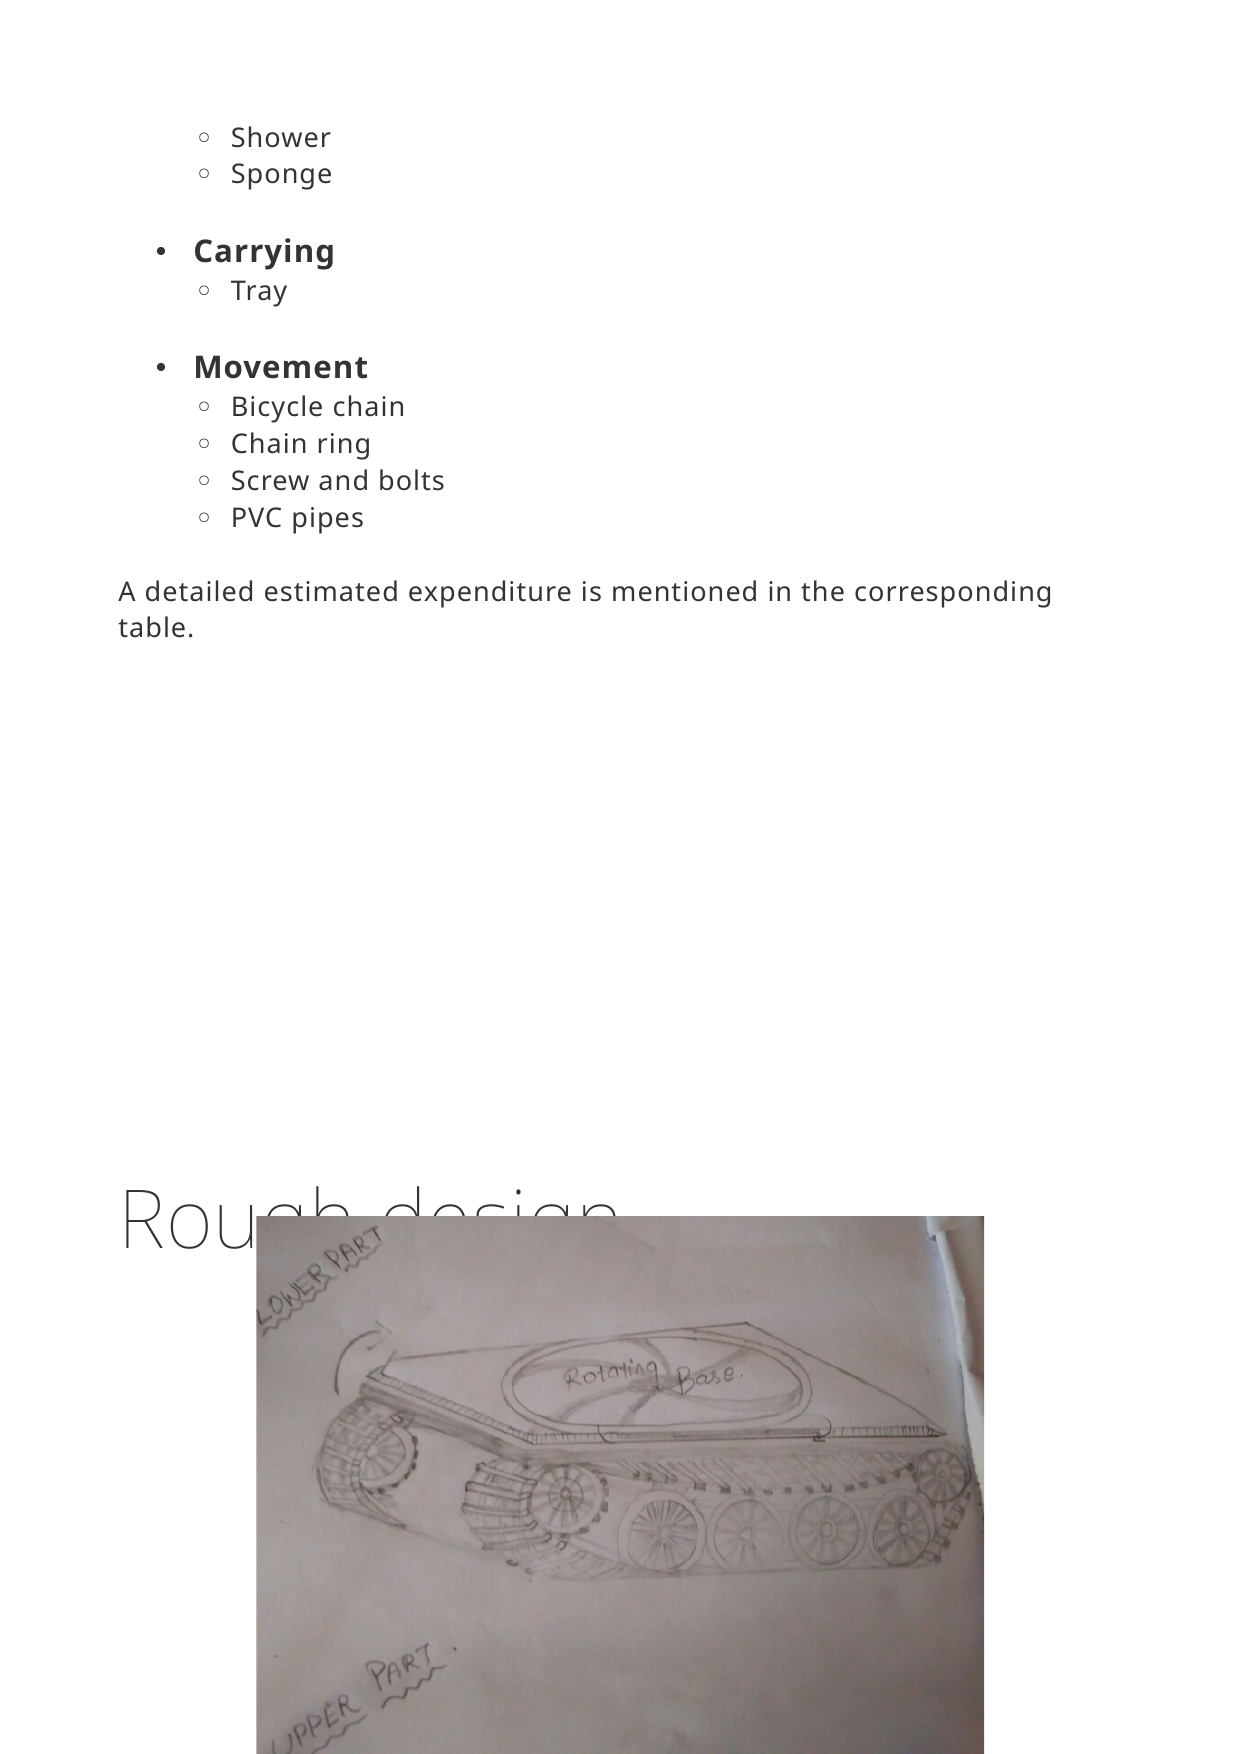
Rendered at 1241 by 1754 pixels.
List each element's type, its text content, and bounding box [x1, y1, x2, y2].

list Sponge [193, 155, 1122, 192]
list Screw and bolts [193, 461, 1122, 498]
list Movement [156, 345, 1122, 388]
subtitle Rough design [118, 1161, 1122, 1272]
picture [256, 1216, 985, 1754]
list Shower [193, 118, 1122, 155]
list Tray [193, 271, 1122, 308]
list Chain ring [193, 424, 1122, 461]
list Bicycle chain [193, 388, 1122, 424]
text A detailed estimated expenditure is mentioned in the corresponding table. [118, 572, 1122, 646]
list Carrying [156, 229, 1122, 271]
list PVC pipes [193, 498, 1122, 535]
